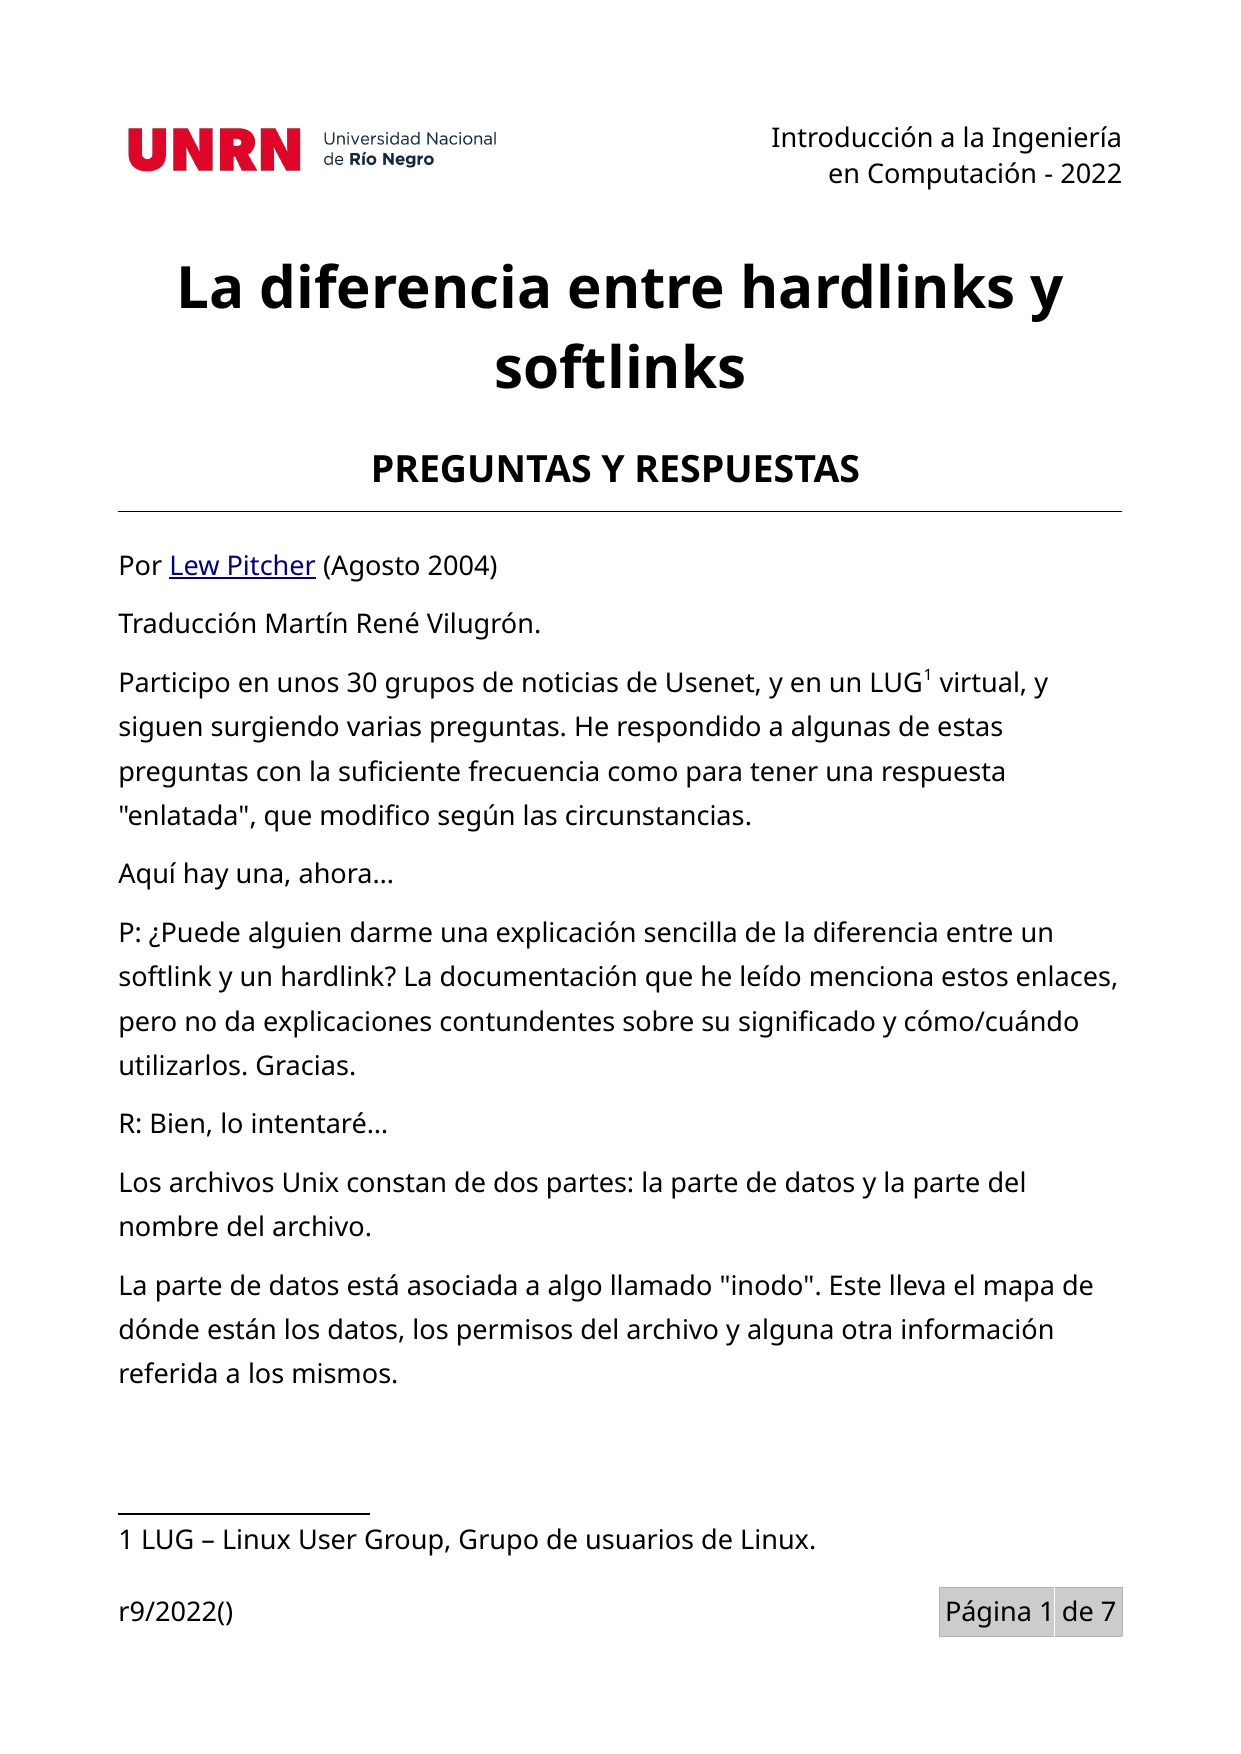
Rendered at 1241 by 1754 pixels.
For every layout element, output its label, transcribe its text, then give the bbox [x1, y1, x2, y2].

subtitle PREGUNTAS Y RESPUESTAS [118, 424, 1122, 511]
picture [118, 118, 505, 180]
text Los archivos Unix constan de dos partes: la parte de datos y la parte del nombre del archivo. [118, 1164, 1122, 1245]
title La diferencia entre hardlinks y softlinks [118, 246, 1122, 405]
text R: Bien, lo intentaré… [118, 1105, 1122, 1142]
text Aquí hay una, ahora… [118, 855, 1122, 892]
text P: ¿Puede alguien darme una explicación sencilla de la diferencia entre un softlink y un hardlink? La documentación que he leído menciona estos enlaces, pero no da explicaciones contundentes sobre su significado y cómo/cuándo utilizarlos. Gracias. [118, 914, 1122, 1083]
text La parte de datos está asociada a algo llamado "inodo". Este lleva el mapa de dónde están los datos, los permisos del archivo y alguna otra información referida a los mismos. [118, 1267, 1122, 1392]
text Participo en unos 30 grupos de noticias de Usenet, y en un LUG virtual, y siguen surgiendo varias preguntas. He respondido a algunas de estas preguntas con la suficiente frecuencia como para tener una respuesta "enlatada", que modifico según las circunstancias. [118, 664, 1122, 833]
text Traducción Martín René Vilugrón. [118, 605, 1122, 642]
text Por Lew Pitcher (Agosto 2004) [118, 546, 1122, 583]
text LUG – Linux User Group, Grupo de usuarios de Linux. [118, 1521, 1122, 1557]
